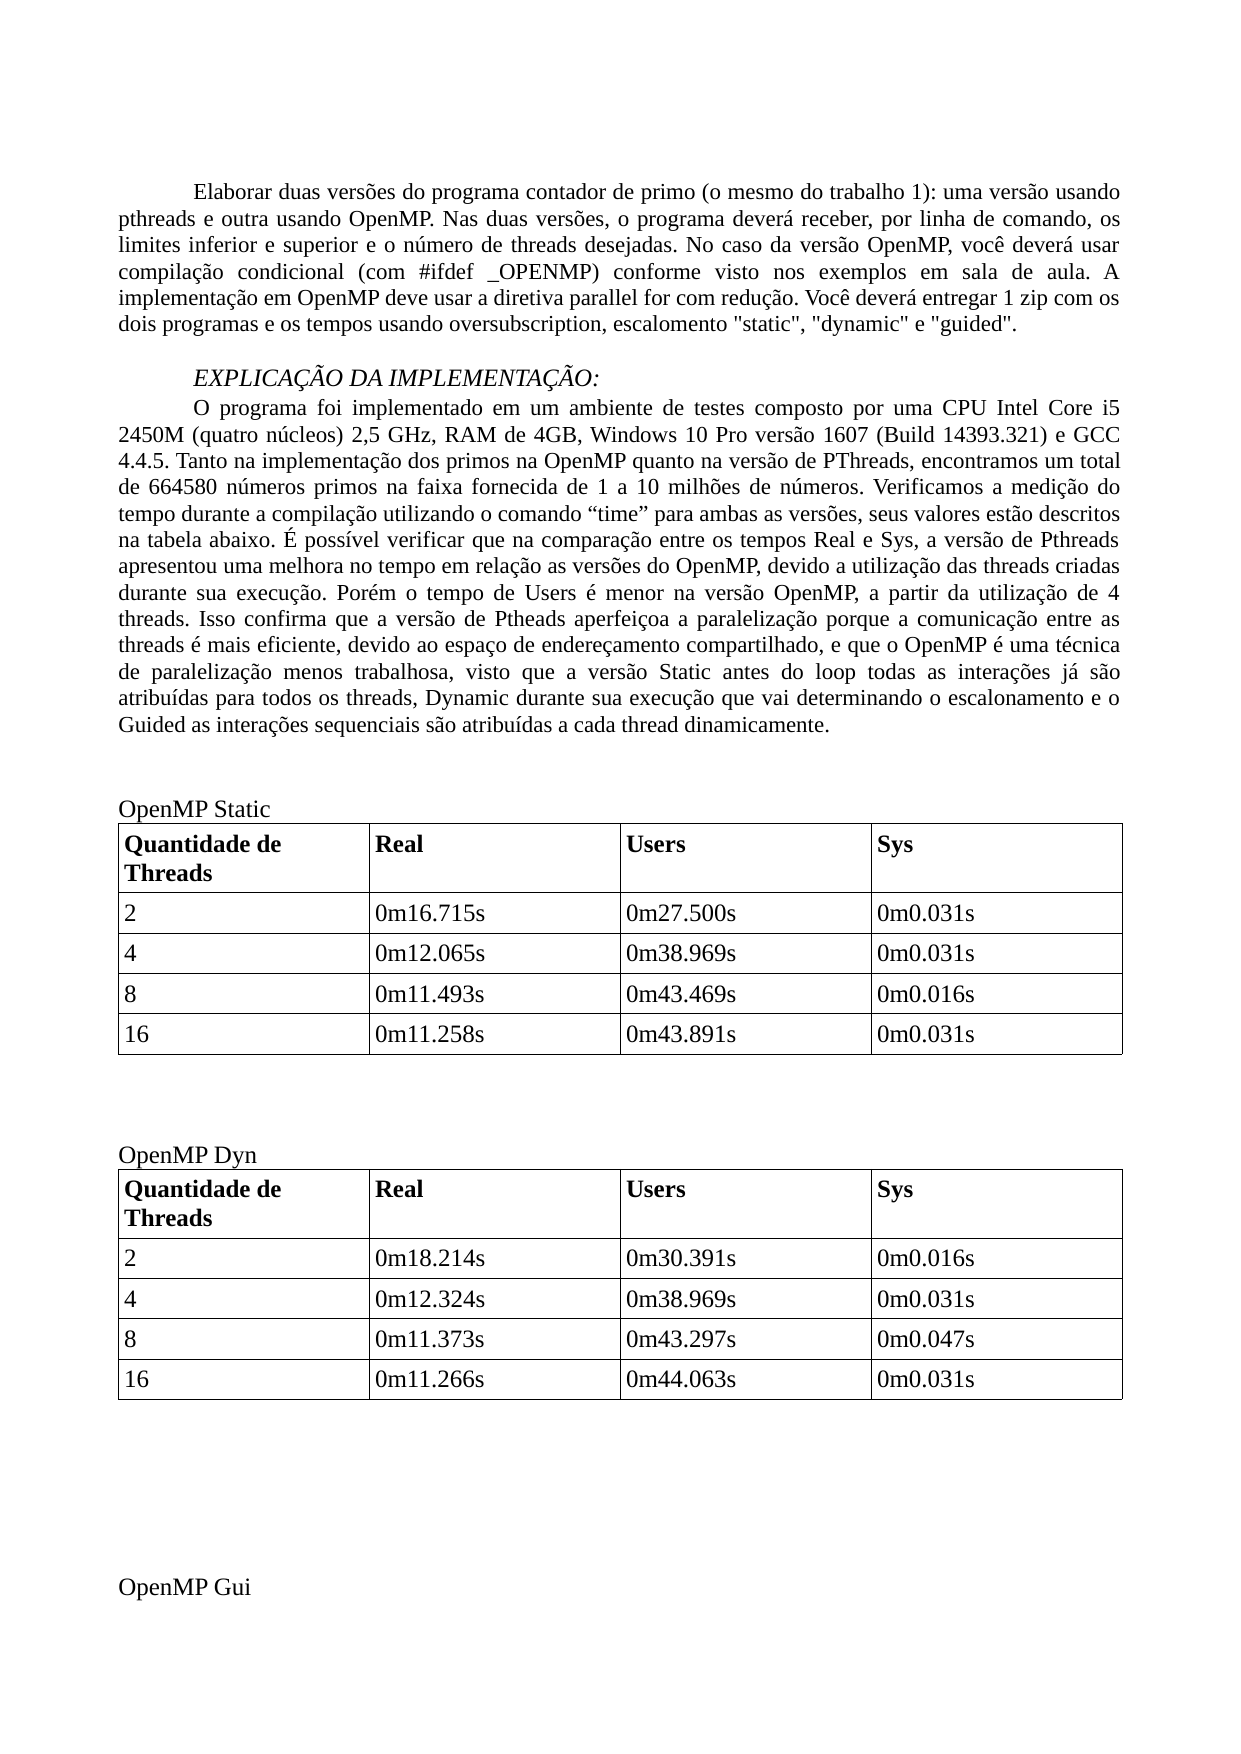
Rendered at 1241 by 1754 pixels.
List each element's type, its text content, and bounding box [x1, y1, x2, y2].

table_header Quantidade de Threads [119, 1170, 369, 1238]
table_cell 0m43.469s [621, 974, 871, 1013]
text Elaborar duas versões do programa contador de primo (o mesmo do trabalho 1): uma versão usando pthreads e outra usando OpenMP. Nas duas versões, o programa deverá receber, por linha de comando, os limites inferior e superior e o número de threads desejadas. No caso da versão OpenMP, você deverá usar compilação condicional (com #ifdef _OPENMP) conforme visto nos exemplos em sala de aula. A implementação em OpenMP deve usar a diretiva parallel for com redução. Você deverá entregar 1 zip com os dois programas e os tempos usando oversubscription, escalomento "static", "dynamic" e "guided". [118, 176, 1122, 337]
text EXPLICAÇÃO DA IMPLEMENTAÇÃO: [118, 363, 1122, 392]
table_cell 0m12.324s [370, 1279, 620, 1318]
table_cell 0m11.266s [370, 1360, 620, 1399]
table_header Sys [872, 824, 1122, 892]
table_cell 8 [119, 1319, 369, 1359]
table_cell 16 [119, 1360, 369, 1399]
table_header Sys [872, 1170, 1122, 1238]
table_cell 0m11.373s [370, 1319, 620, 1359]
table_cell 2 [119, 1239, 369, 1278]
text OpenMP Static [118, 794, 1122, 823]
table_cell 0m11.493s [370, 974, 620, 1013]
text O programa foi implementado em um ambiente de testes composto por uma CPU Intel Core i5 2450M (quatro núcleos) 2,5 GHz, RAM de 4GB, Windows 10 Pro versão 1607 (Build 14393.321) e GCC 4.4.5. Tanto na implementação dos primos na OpenMP quanto na versão de PThreads, encontramos um total de 664580 números primos na faixa fornecida de 1 a 10 milhões de números. Verificamos a medição do tempo durante a compilação utilizando o comando “time” para ambas as versões, seus valores estão descritos na tabela abaixo. É possível verificar que na comparação entre os tempos Real e Sys, a versão de Pthreads apresentou uma melhora no tempo em relação as versões do OpenMP, devido a utilização das threads criadas durante sua execução. Porém o tempo de Users é menor na versão OpenMP, a partir da utilização de 4 threads. Isso confirma que a versão de Ptheads aperfeiçoa a paralelização porque a comunicação entre as threads é mais eficiente, devido ao espaço de endereçamento compartilhado, e que o OpenMP é uma técnica de paralelização menos trabalhosa, visto que a versão Static antes do loop todas as interações já são atribuídas para todos os threads, Dynamic durante sua execução que vai determinando o escalonamento e o Guided as interações sequenciais são atribuídas a cada thread dinamicamente. [118, 392, 1122, 737]
table_header Real [370, 1170, 620, 1238]
table_cell 0m38.969s [621, 1279, 871, 1318]
table_cell 0m0.016s [872, 974, 1122, 1013]
text OpenMP Gui [118, 1572, 1122, 1600]
table_cell 0m30.391s [621, 1239, 871, 1278]
table_cell 0m18.214s [370, 1239, 620, 1278]
table_cell 0m0.031s [872, 1360, 1122, 1399]
table_cell 0m0.031s [872, 934, 1122, 973]
text OpenMP Dyn [118, 1140, 1122, 1169]
table_cell 0m43.297s [621, 1319, 871, 1359]
table_cell 4 [119, 1279, 369, 1318]
table_cell 0m0.031s [872, 1279, 1122, 1318]
table_cell 2 [119, 893, 369, 933]
table_header Users [621, 824, 871, 892]
table_cell 8 [119, 974, 369, 1013]
table_cell 4 [119, 934, 369, 973]
table_cell 0m0.031s [872, 1014, 1122, 1053]
table_header Real [370, 824, 620, 892]
table_header Users [621, 1170, 871, 1238]
table_cell 0m44.063s [621, 1360, 871, 1399]
table_cell 0m0.047s [872, 1319, 1122, 1359]
table_cell 0m27.500s [621, 893, 871, 933]
table_cell 0m38.969s [621, 934, 871, 973]
table_cell 0m11.258s [370, 1014, 620, 1053]
table_cell 0m43.891s [621, 1014, 871, 1053]
table_cell 0m0.016s [872, 1239, 1122, 1278]
table_cell 0m12.065s [370, 934, 620, 973]
table_cell 16 [119, 1014, 369, 1053]
table_cell 0m0.031s [872, 893, 1122, 933]
table_cell 0m16.715s [370, 893, 620, 933]
table_header Quantidade de Threads [119, 824, 369, 892]
